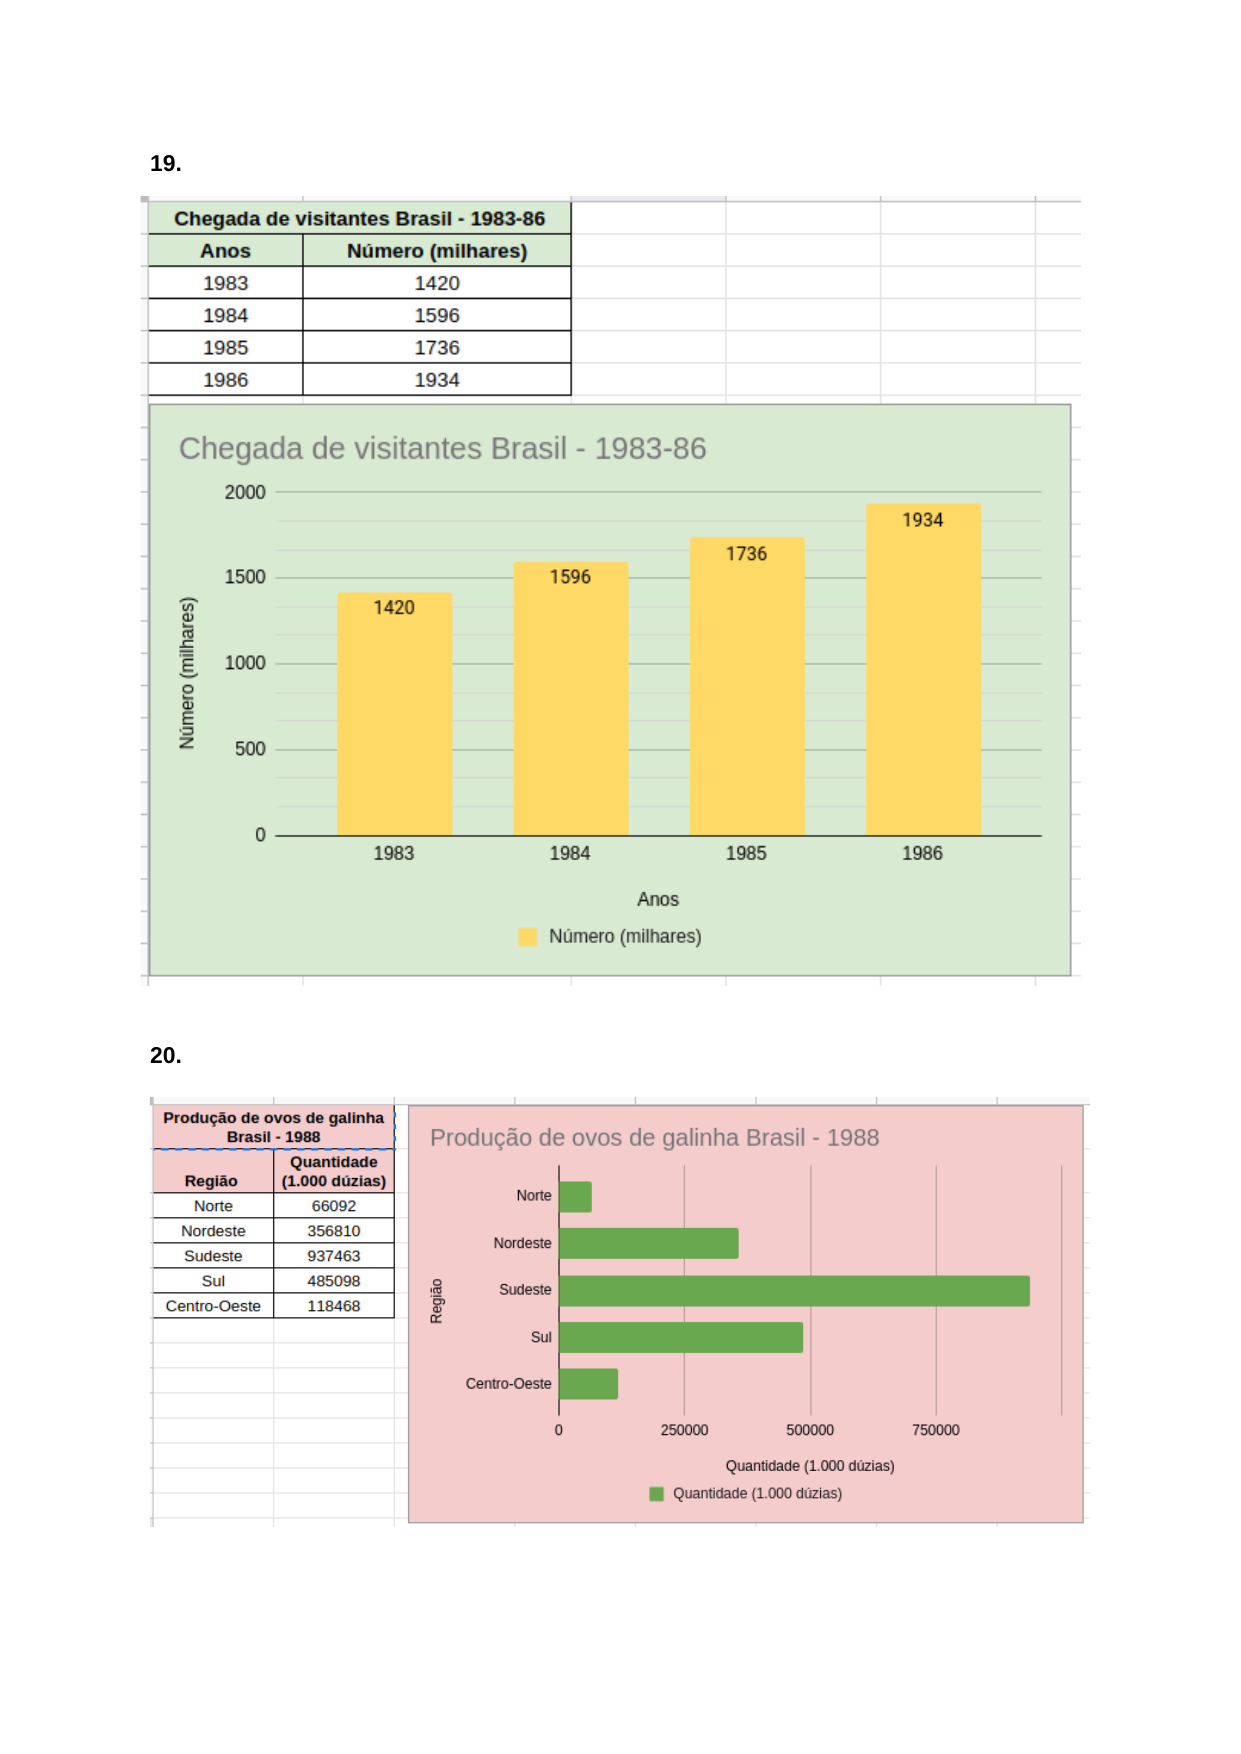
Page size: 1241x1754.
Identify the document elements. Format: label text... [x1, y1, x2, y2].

text 19. [150, 150, 1090, 176]
picture [149, 1097, 1091, 1527]
picture [140, 196, 1081, 986]
text 20. [150, 1042, 1090, 1068]
